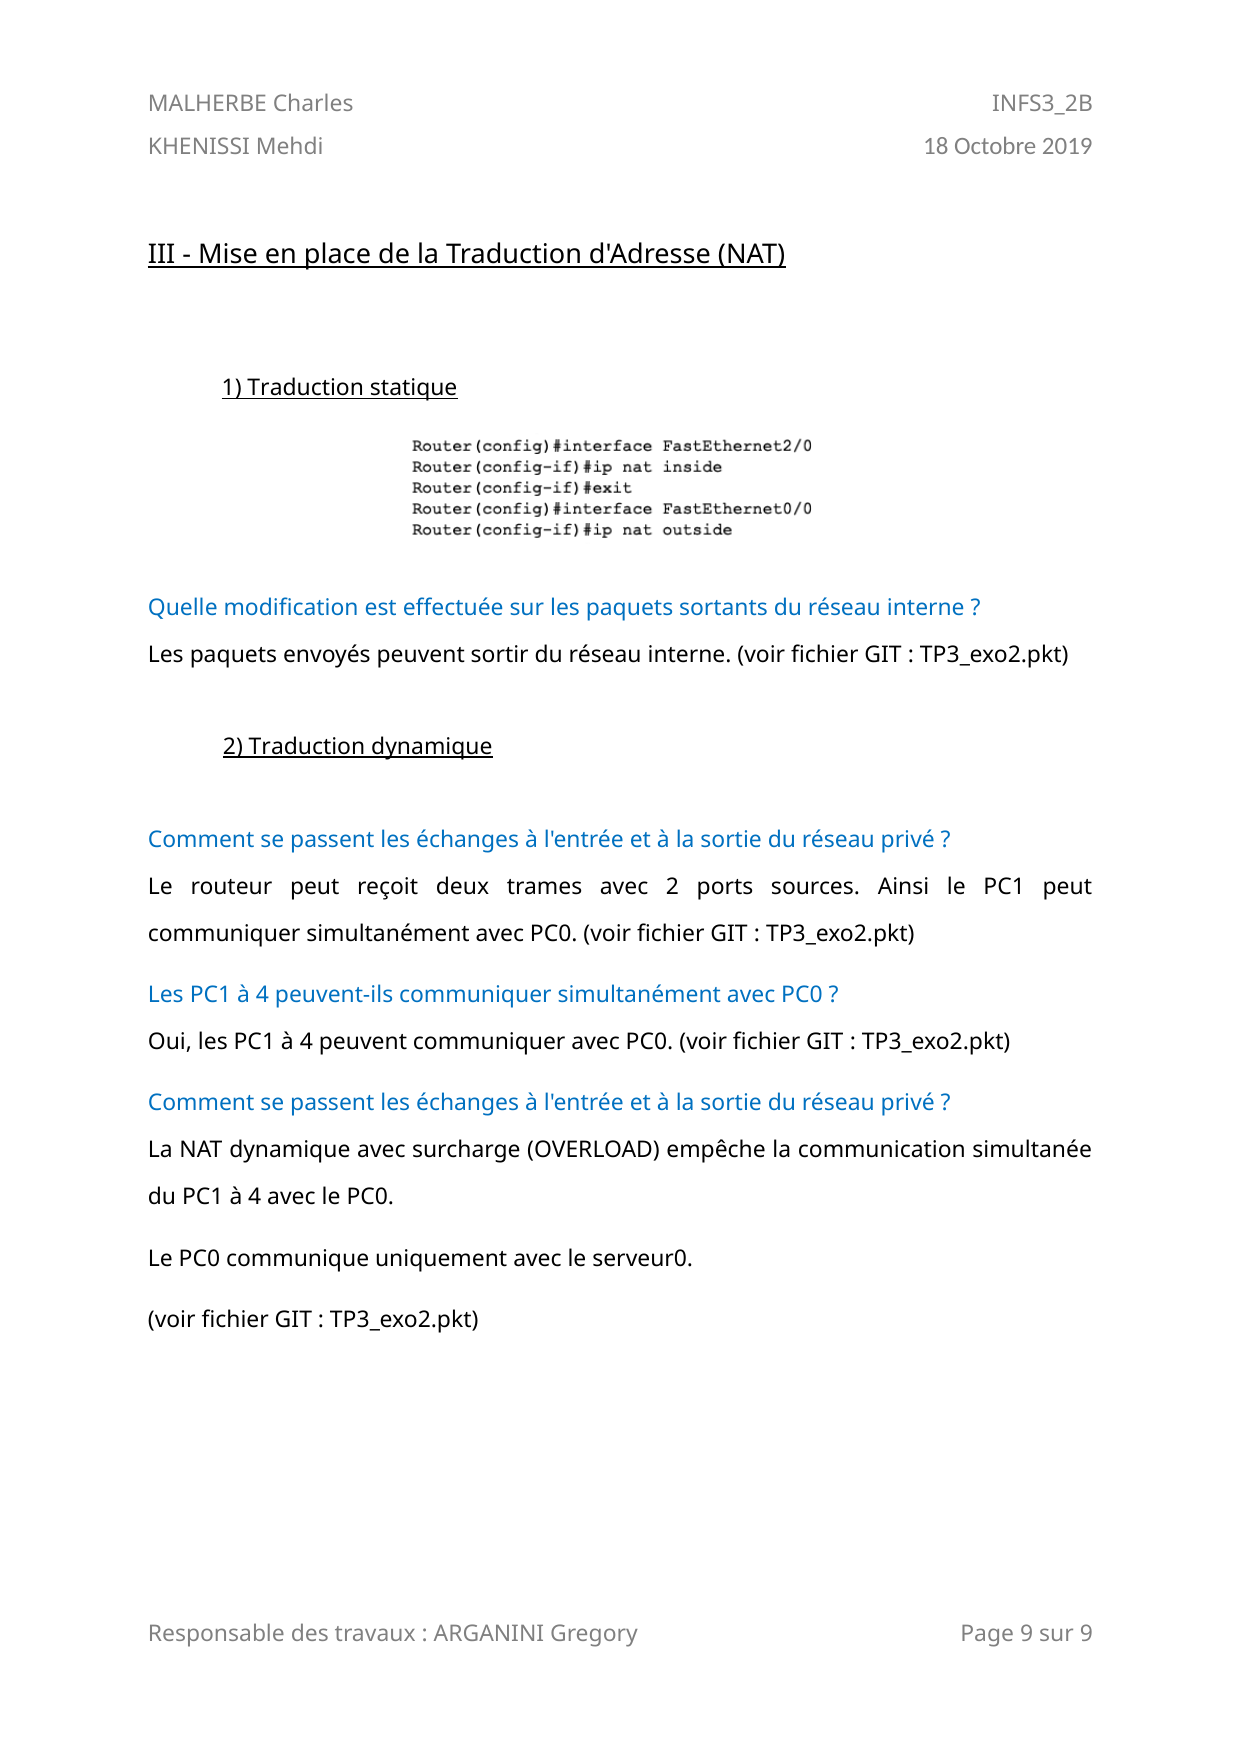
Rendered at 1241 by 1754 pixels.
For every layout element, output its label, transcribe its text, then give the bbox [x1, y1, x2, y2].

text Les paquets envoyés peuvent sortir du réseau interne. (voir fichier GIT : TP3_exo2.pkt) [148, 638, 1093, 669]
text Quelle modification est effectuée sur les paquets sortants du réseau interne ? [148, 591, 1093, 622]
text Oui, les PC1 à 4 peuvent communiquer avec PC0. (voir fichier GIT : TP3_exo2.pkt) [148, 1025, 1093, 1056]
subtitle III - Mise en place de la Traduction d'Adresse (NAT) [148, 234, 1093, 271]
text (voir fichier GIT : TP3_exo2.pkt) [148, 1303, 1093, 1334]
text Les PC1 à 4 peuvent-ils communiquer simultanément avec PC0 ? [148, 978, 1093, 1009]
text 1) Traduction statique [221, 371, 1093, 402]
text Le routeur peut reçoit deux trames avec 2 ports sources. Ainsi le PC1 peut communiquer simultanément avec PC0. (voir fichier GIT : TP3_exo2.pkt) [148, 870, 1093, 948]
text La NAT dynamique avec surcharge (OVERLOAD) empêche la communication simultanée du PC1 à 4 avec le PC0. [148, 1133, 1093, 1211]
text Comment se passent les échanges à l'entrée et à la sortie du réseau privé ? [148, 823, 1093, 854]
text Comment se passent les échanges à l'entrée et à la sortie du réseau privé ? [148, 1086, 1093, 1118]
text Le PC0 communique uniquement avec le serveur0. [148, 1242, 1093, 1273]
list 2) Traduction dynamique [223, 730, 1093, 761]
picture [404, 433, 836, 544]
